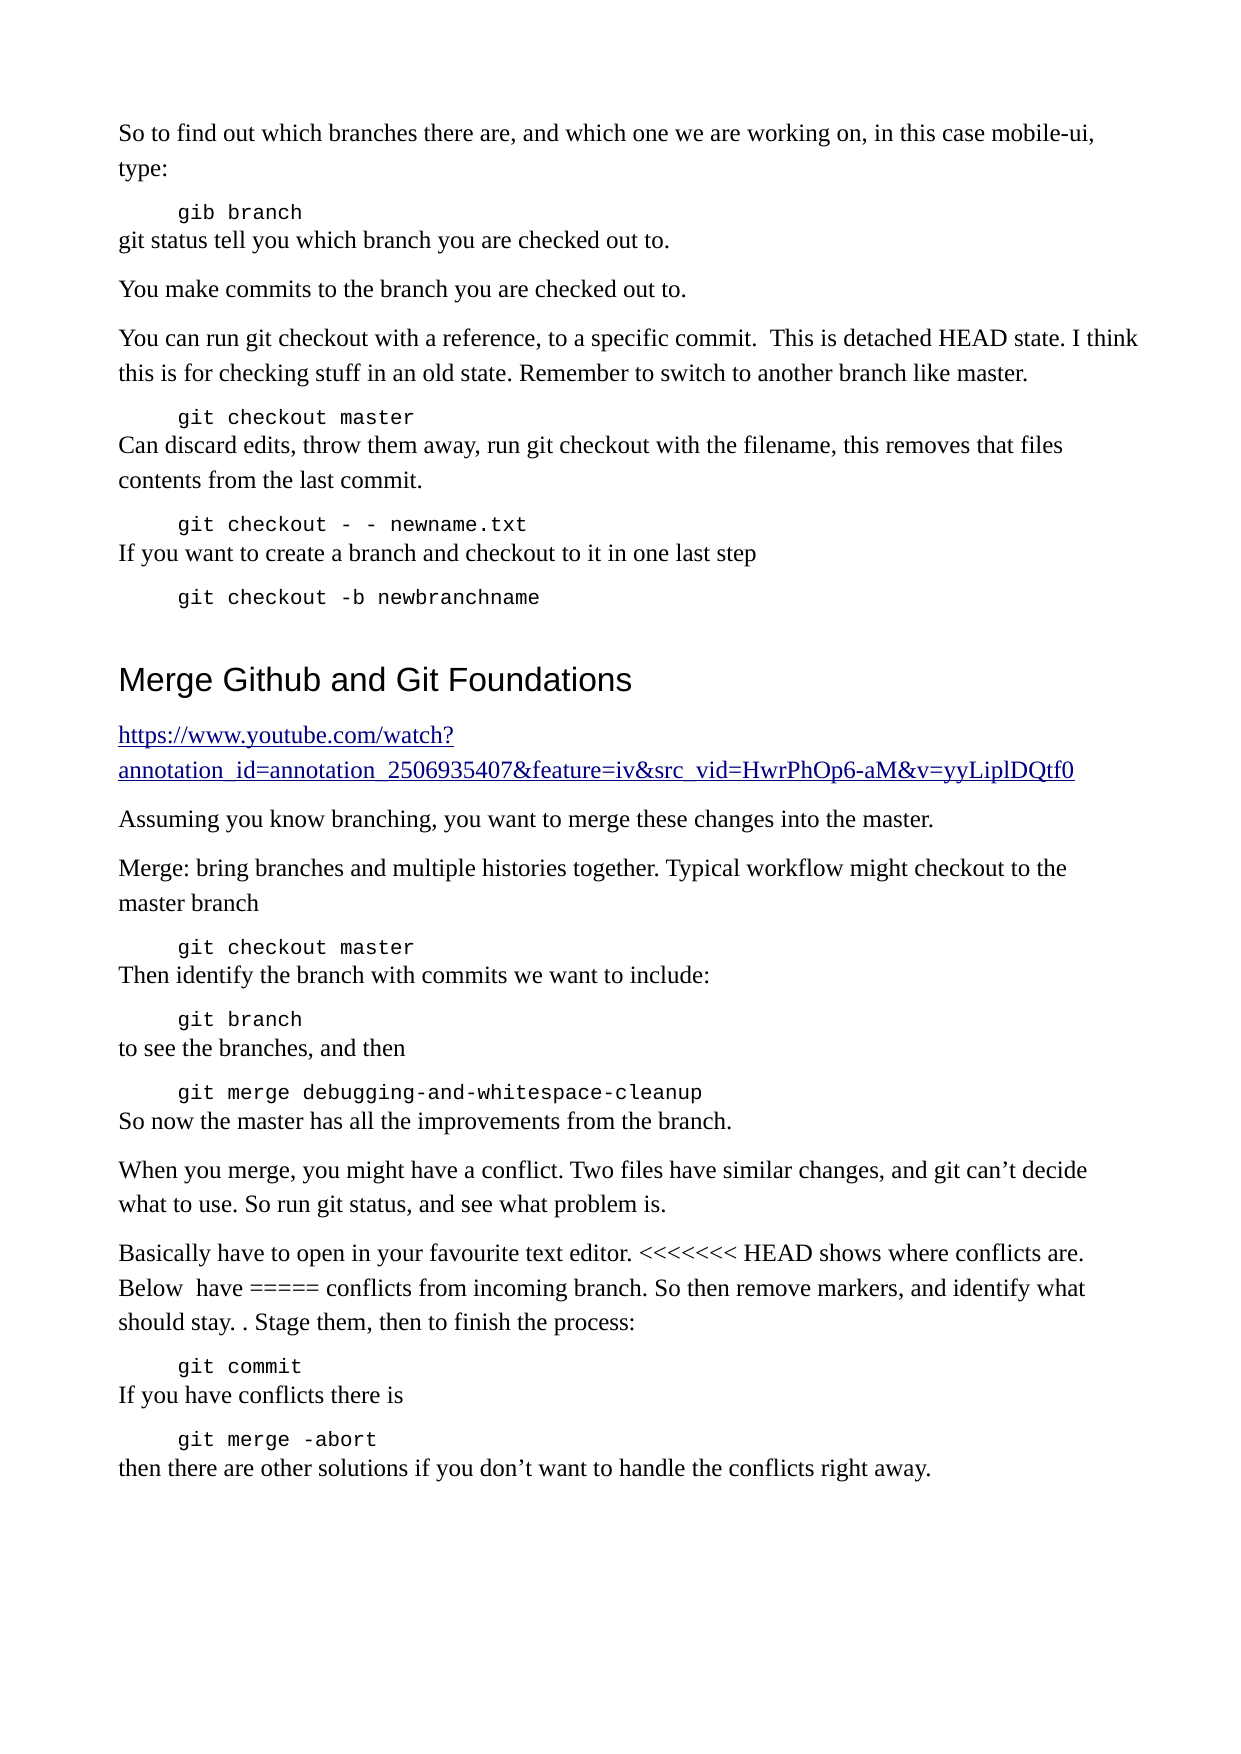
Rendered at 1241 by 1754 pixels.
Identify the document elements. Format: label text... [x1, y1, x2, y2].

text You make commits to the branch you are checked out to. [118, 274, 1140, 303]
text git checkout master [177, 937, 1122, 960]
text Merge: bring branches and multiple histories together. Typical workflow might checkout to the master branch [118, 853, 1140, 916]
text Assuming you know branching, you want to merge these changes into the master. [118, 804, 1140, 833]
text git status tell you which branch you are checked out to. [118, 225, 1140, 254]
subtitle Merge Github and Git Foundations [118, 659, 1140, 698]
text Can discard edits, throw them away, run git checkout with the filename, this removes that files contents from the last commit. [118, 431, 1140, 494]
text git checkout -b newbranchname [177, 587, 1122, 611]
text to see the branches, and then [118, 1033, 1140, 1062]
text git merge -abort [177, 1429, 1122, 1453]
text When you merge, you might have a conflict. Two files have similar changes, and git can’t decide what to use. So run git status, and see what problem is. [118, 1155, 1140, 1218]
text git checkout master [177, 407, 1122, 431]
text Basically have to open in your favourite text editor. <<<<<<< HEAD shows where conflicts are. Below have ===== conflicts from incoming branch. So then remove markers, and identify what should stay. . Stage them, then to finish the process: [118, 1238, 1140, 1336]
text gib branch [177, 202, 1122, 225]
text git branch [177, 1009, 1122, 1033]
text https://www.youtube.com/watch?annotation_id=annotation_2506935407&feature=iv&src_vid=HwrPhOp6-aM&v=yyLiplDQtf0 [118, 721, 1140, 784]
text If you have conflicts there is [118, 1380, 1140, 1409]
text You can run git checkout with a reference, to a specific commit. This is detached HEAD state. I think this is for checking stuff in an old state. Remember to switch to another branch like master. [118, 323, 1140, 387]
text git commit [177, 1356, 1122, 1380]
text git merge debugging-and-whitespace-cleanup [177, 1082, 1122, 1106]
text So now the master has all the improvements from the branch. [118, 1106, 1140, 1134]
text So to find out which branches there are, and which one we are working on, in this case mobile-ui, type: [118, 118, 1140, 181]
text git checkout - - newname.txt [177, 514, 1122, 538]
text If you want to create a branch and checkout to it in one last step [118, 538, 1140, 567]
text Then identify the branch with commits we want to include: [118, 960, 1140, 989]
text then there are other solutions if you don’t want to handle the conflicts right away. [118, 1453, 1140, 1481]
